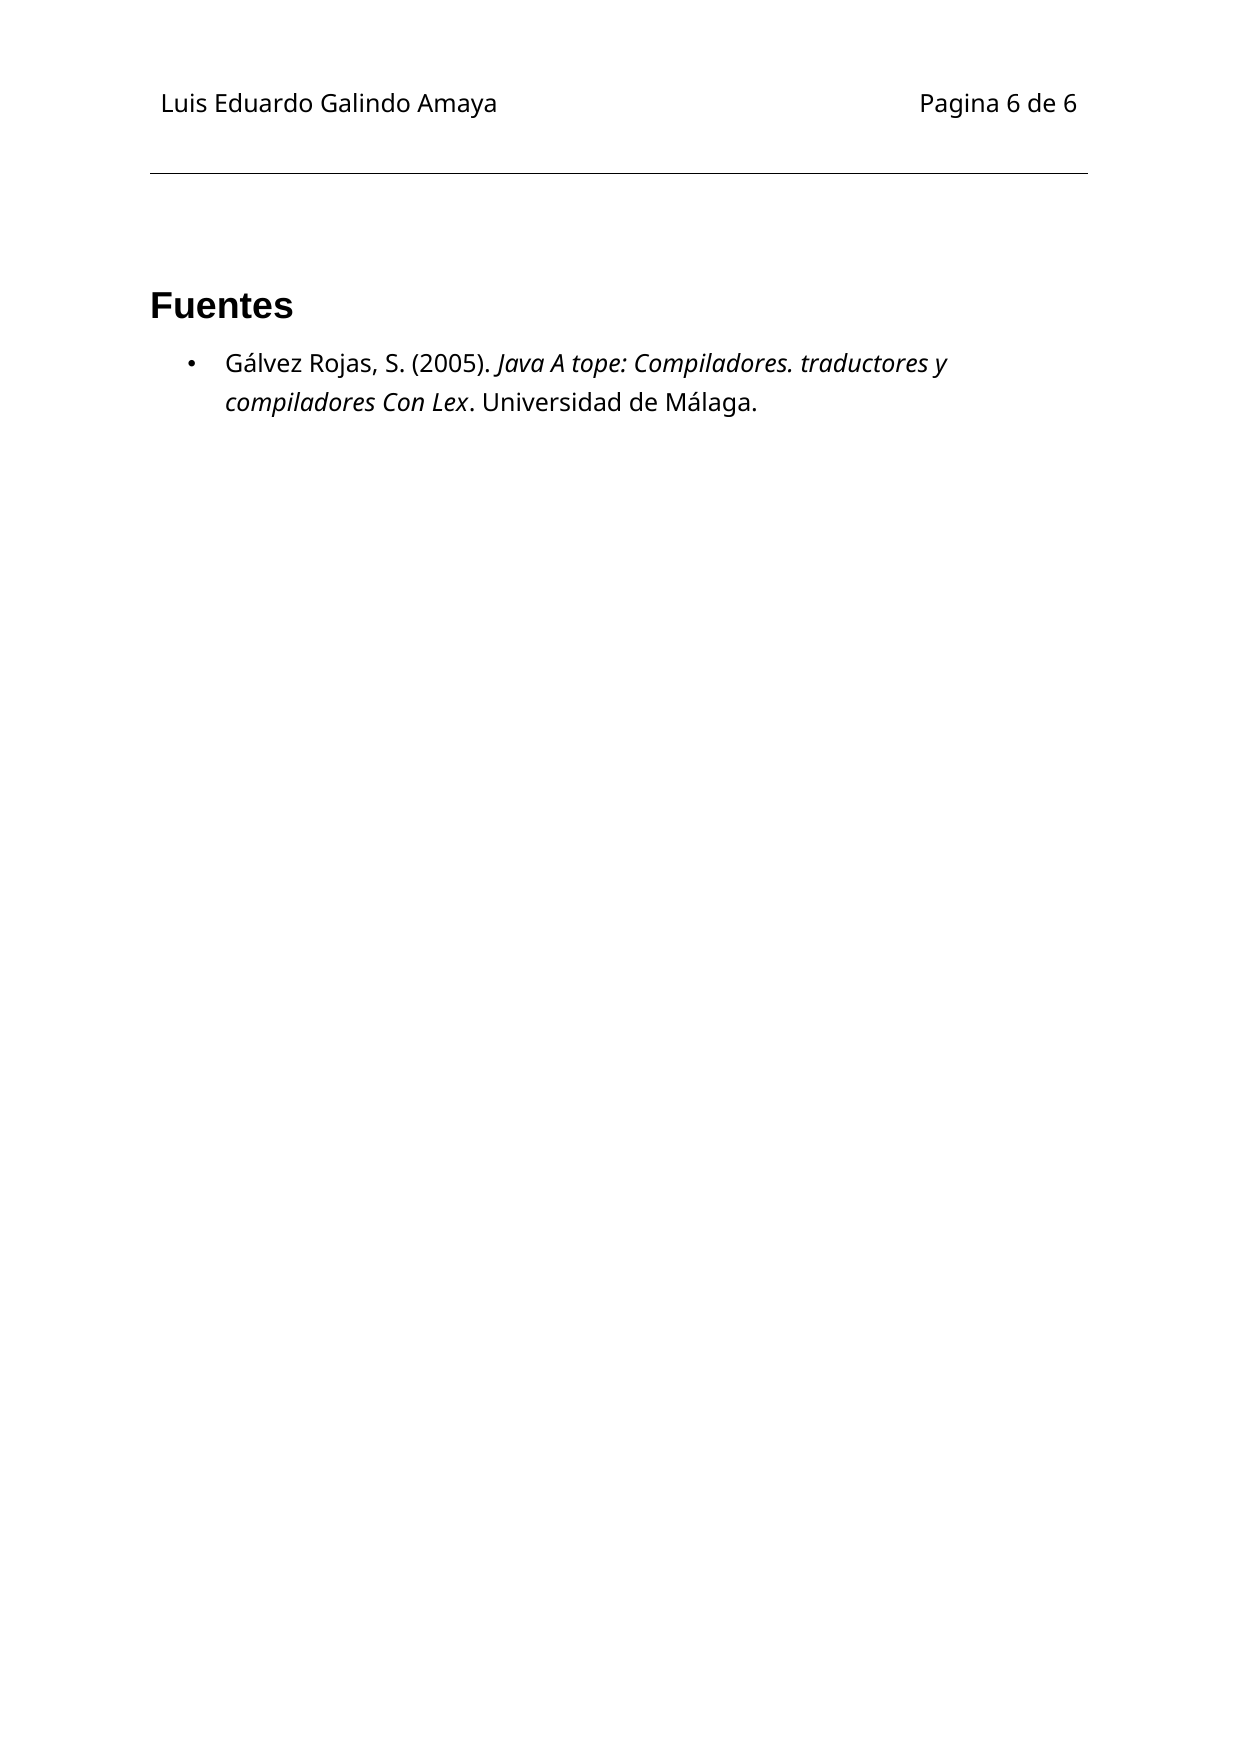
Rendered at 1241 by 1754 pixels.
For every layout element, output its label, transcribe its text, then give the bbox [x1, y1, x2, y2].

subtitle Fuentes [150, 283, 1090, 326]
list Gálvez Rojas, S. (2005). Java A tope: Compiladores. traductores y compiladores Con Lex. Universidad de Málaga. [187, 346, 1090, 419]
